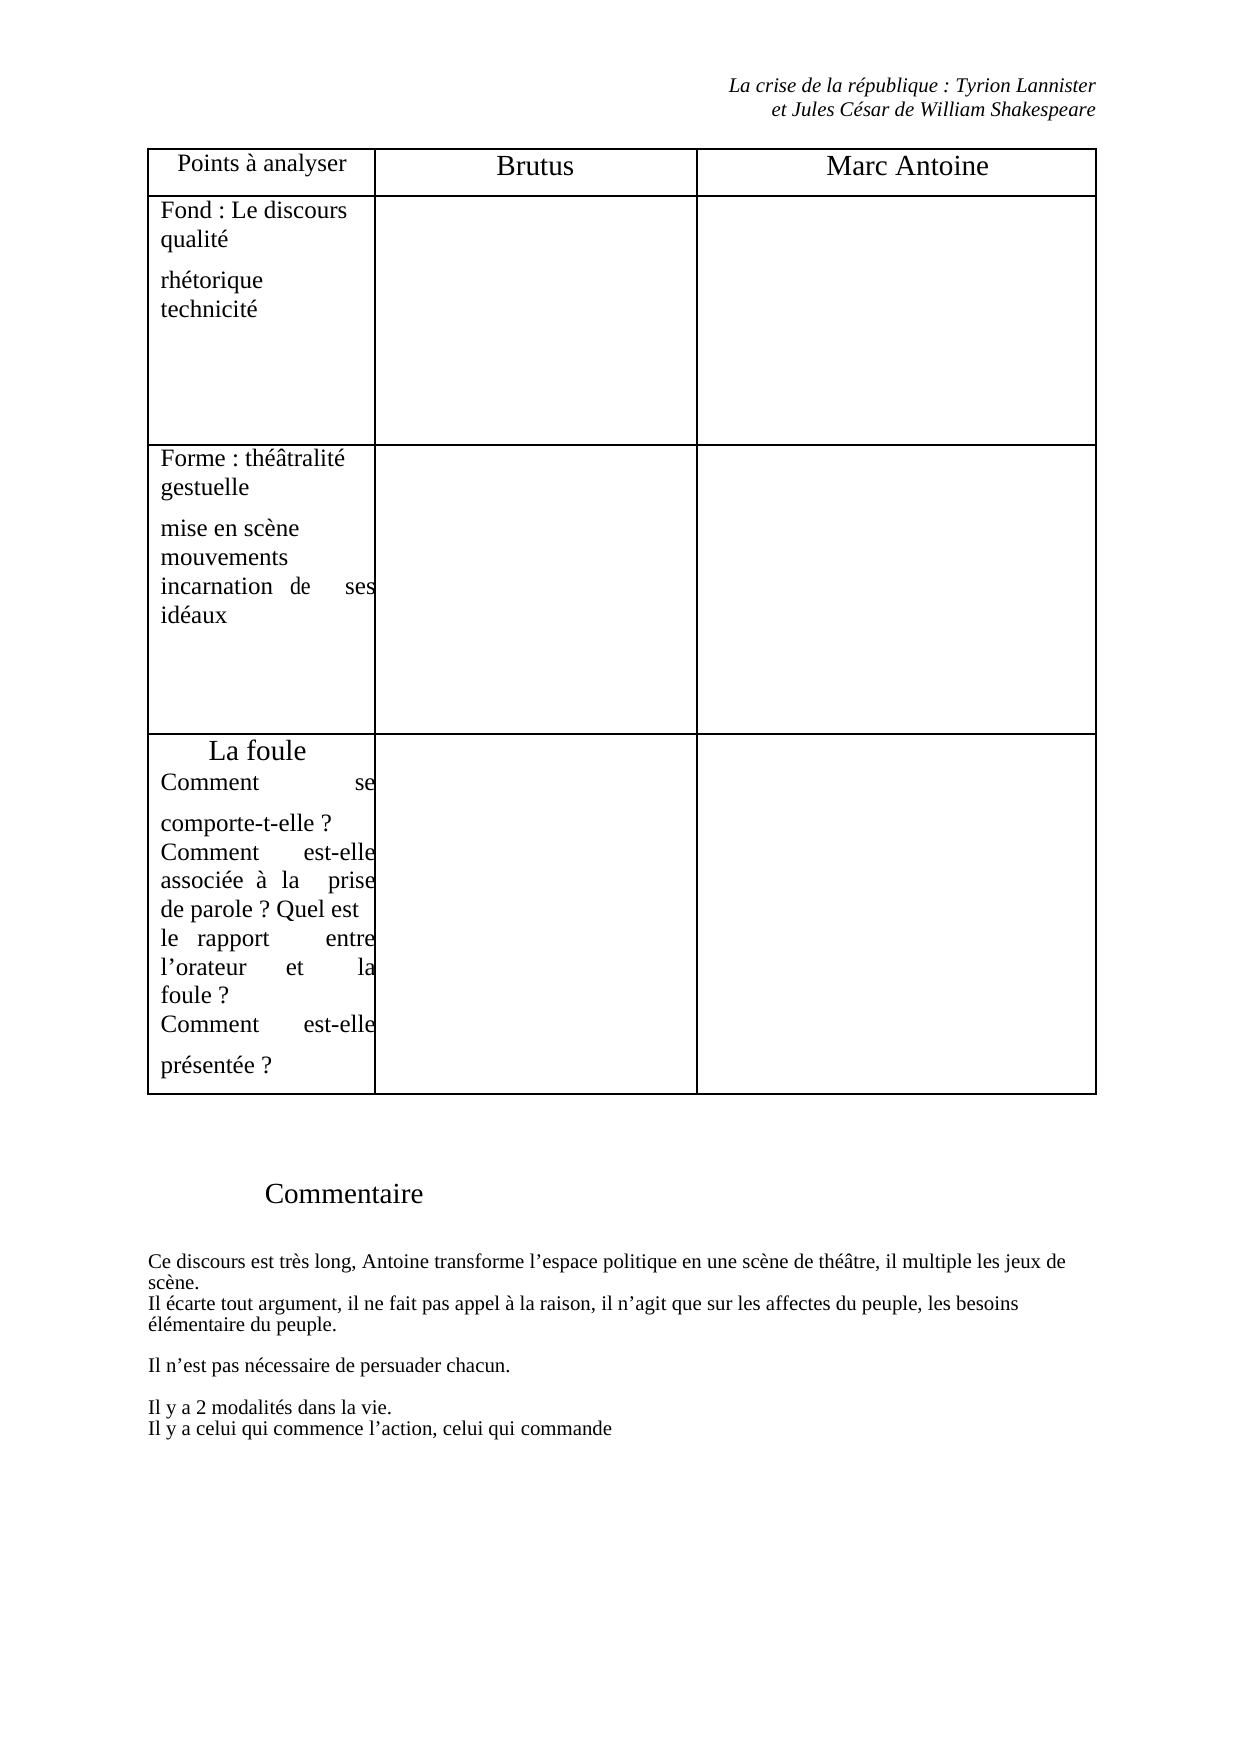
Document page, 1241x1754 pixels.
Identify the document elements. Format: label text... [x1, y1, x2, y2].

table_cell comporte-t-elle ? [149, 808, 374, 837]
table_cell [698, 767, 1095, 808]
table_cell [313, 629, 374, 733]
table_cell [698, 1079, 1095, 1093]
table_cell technicité [149, 294, 281, 322]
table_cell [313, 265, 374, 294]
table_cell [149, 629, 313, 733]
table_cell [698, 265, 1095, 294]
table_cell [698, 1051, 1095, 1079]
table_cell [698, 1009, 1095, 1051]
table_cell Forme : théâtralité [149, 446, 374, 472]
table_cell [376, 446, 696, 472]
text Commentaire [264, 1177, 1094, 1210]
text Il y a 2 modalités dans la vie. [148, 1398, 1094, 1418]
table_cell la [313, 952, 374, 981]
table_header [281, 73, 313, 97]
table_cell de parole ? Quel est [149, 894, 374, 923]
table_cell [148, 121, 375, 148]
table_header La crise de la république : Tyrion Lannister [697, 73, 1096, 97]
table_cell [698, 837, 1095, 866]
table_cell [698, 197, 1095, 224]
table_cell idéaux [149, 600, 281, 628]
table_cell [698, 629, 1095, 733]
table_cell [698, 952, 1095, 981]
table_cell [149, 323, 374, 443]
table_cell Points à analyser [149, 150, 374, 182]
table_cell [313, 472, 374, 513]
table_cell [375, 97, 697, 121]
table_cell [376, 472, 696, 513]
table_cell Fond : Le discours [149, 197, 374, 224]
table_cell [698, 923, 1095, 952]
table_cell [375, 121, 697, 148]
table_cell Comment [149, 767, 281, 808]
table_cell [313, 97, 375, 121]
table_cell [376, 735, 696, 767]
table_cell [698, 981, 1095, 1009]
table_cell [376, 894, 696, 923]
table_cell [281, 472, 313, 513]
table_cell Comment [149, 1009, 281, 1051]
text Il écarte tout argument, il ne fait pas appel à la raison, il n’agit que sur les affectes du peuple, les besoins élémentaire du peuple. [148, 1293, 1094, 1335]
table_cell [698, 294, 1095, 322]
table_cell [376, 182, 696, 195]
table_cell [281, 767, 313, 808]
table_cell [376, 1009, 696, 1051]
table_cell [376, 224, 696, 265]
table_cell [313, 294, 374, 322]
table_cell [698, 600, 1095, 628]
table_cell associée à [149, 866, 281, 894]
table_cell [281, 265, 313, 294]
table_cell La foule [149, 735, 313, 767]
table_cell [313, 514, 374, 542]
table_cell [698, 323, 1095, 443]
table_cell Brutus [376, 150, 696, 182]
table_cell [376, 923, 696, 952]
table_cell [376, 514, 696, 542]
table_cell Marc Antoine [698, 150, 1095, 182]
table_cell [698, 571, 1095, 600]
table_cell de [281, 571, 313, 600]
table_cell [698, 514, 1095, 542]
table_cell [281, 600, 313, 628]
table_cell rhétorique [149, 265, 281, 294]
table_cell et [281, 952, 313, 981]
table_cell [376, 600, 696, 628]
table_cell [698, 224, 1095, 265]
table_cell est-elle [281, 1009, 374, 1051]
table_cell [313, 1079, 374, 1093]
table_cell [313, 600, 374, 628]
table_cell se [313, 767, 374, 808]
table_cell [698, 735, 1095, 767]
table_cell présentée ? [149, 1051, 281, 1079]
table_cell [376, 1079, 696, 1093]
text Il n’est pas nécessaire de persuader chacun. [148, 1356, 1094, 1377]
table_cell prise [313, 866, 374, 894]
table_cell Comment [149, 837, 281, 866]
table_cell [376, 542, 696, 571]
table_cell [376, 866, 696, 894]
table_cell et Jules César de William Shakespeare [697, 97, 1096, 121]
table_cell [281, 97, 313, 121]
table_cell incarnation [149, 571, 281, 600]
table_cell [698, 808, 1095, 837]
table_cell [281, 981, 313, 1009]
table_cell qualité [149, 224, 281, 265]
table_cell le rapport [149, 923, 281, 952]
table_cell [376, 197, 696, 224]
table_cell [698, 446, 1095, 472]
table_cell [697, 121, 1096, 148]
table_cell [281, 224, 313, 265]
table_cell gestuelle [149, 472, 281, 513]
table_header [375, 73, 697, 97]
table_cell [313, 542, 374, 571]
text Il y a celui qui commence l’action, celui qui commande [148, 1418, 1094, 1439]
table_cell [313, 981, 374, 1009]
table_cell [313, 224, 374, 265]
table_cell [149, 1079, 281, 1093]
table_cell [281, 1079, 313, 1093]
table_cell [698, 182, 1095, 195]
table_cell [281, 1051, 313, 1079]
table_cell [698, 866, 1095, 894]
table_cell [376, 1051, 696, 1079]
table_header [313, 73, 375, 97]
table_cell entre [281, 923, 374, 952]
table_cell l’orateur [149, 952, 281, 981]
table_cell [376, 571, 696, 600]
table_cell [698, 894, 1095, 923]
text Ce discours est très long, Antoine transforme l’espace politique en une scène de théâtre, il multiple les jeux de scène. [148, 1252, 1094, 1293]
table_cell [281, 294, 313, 322]
table_cell [376, 981, 696, 1009]
table_cell [698, 542, 1095, 571]
table_cell est-elle [281, 837, 374, 866]
table_cell [313, 1051, 374, 1079]
table_cell [149, 182, 374, 195]
table_cell [376, 323, 696, 443]
table_cell [376, 629, 696, 733]
table_cell la [281, 866, 313, 894]
table_cell [376, 265, 696, 294]
table_cell [148, 97, 281, 121]
table_cell mouvements [149, 542, 313, 571]
table_cell [376, 952, 696, 981]
table_cell [376, 294, 696, 322]
table_cell [376, 767, 696, 808]
table_cell [376, 808, 696, 837]
table_cell [376, 837, 696, 866]
table_cell foule ? [149, 981, 281, 1009]
table_cell mise en scène [149, 514, 313, 542]
table_header [148, 73, 281, 97]
table_cell [313, 735, 374, 767]
table_cell [698, 472, 1095, 513]
table_cell ses [313, 571, 374, 600]
